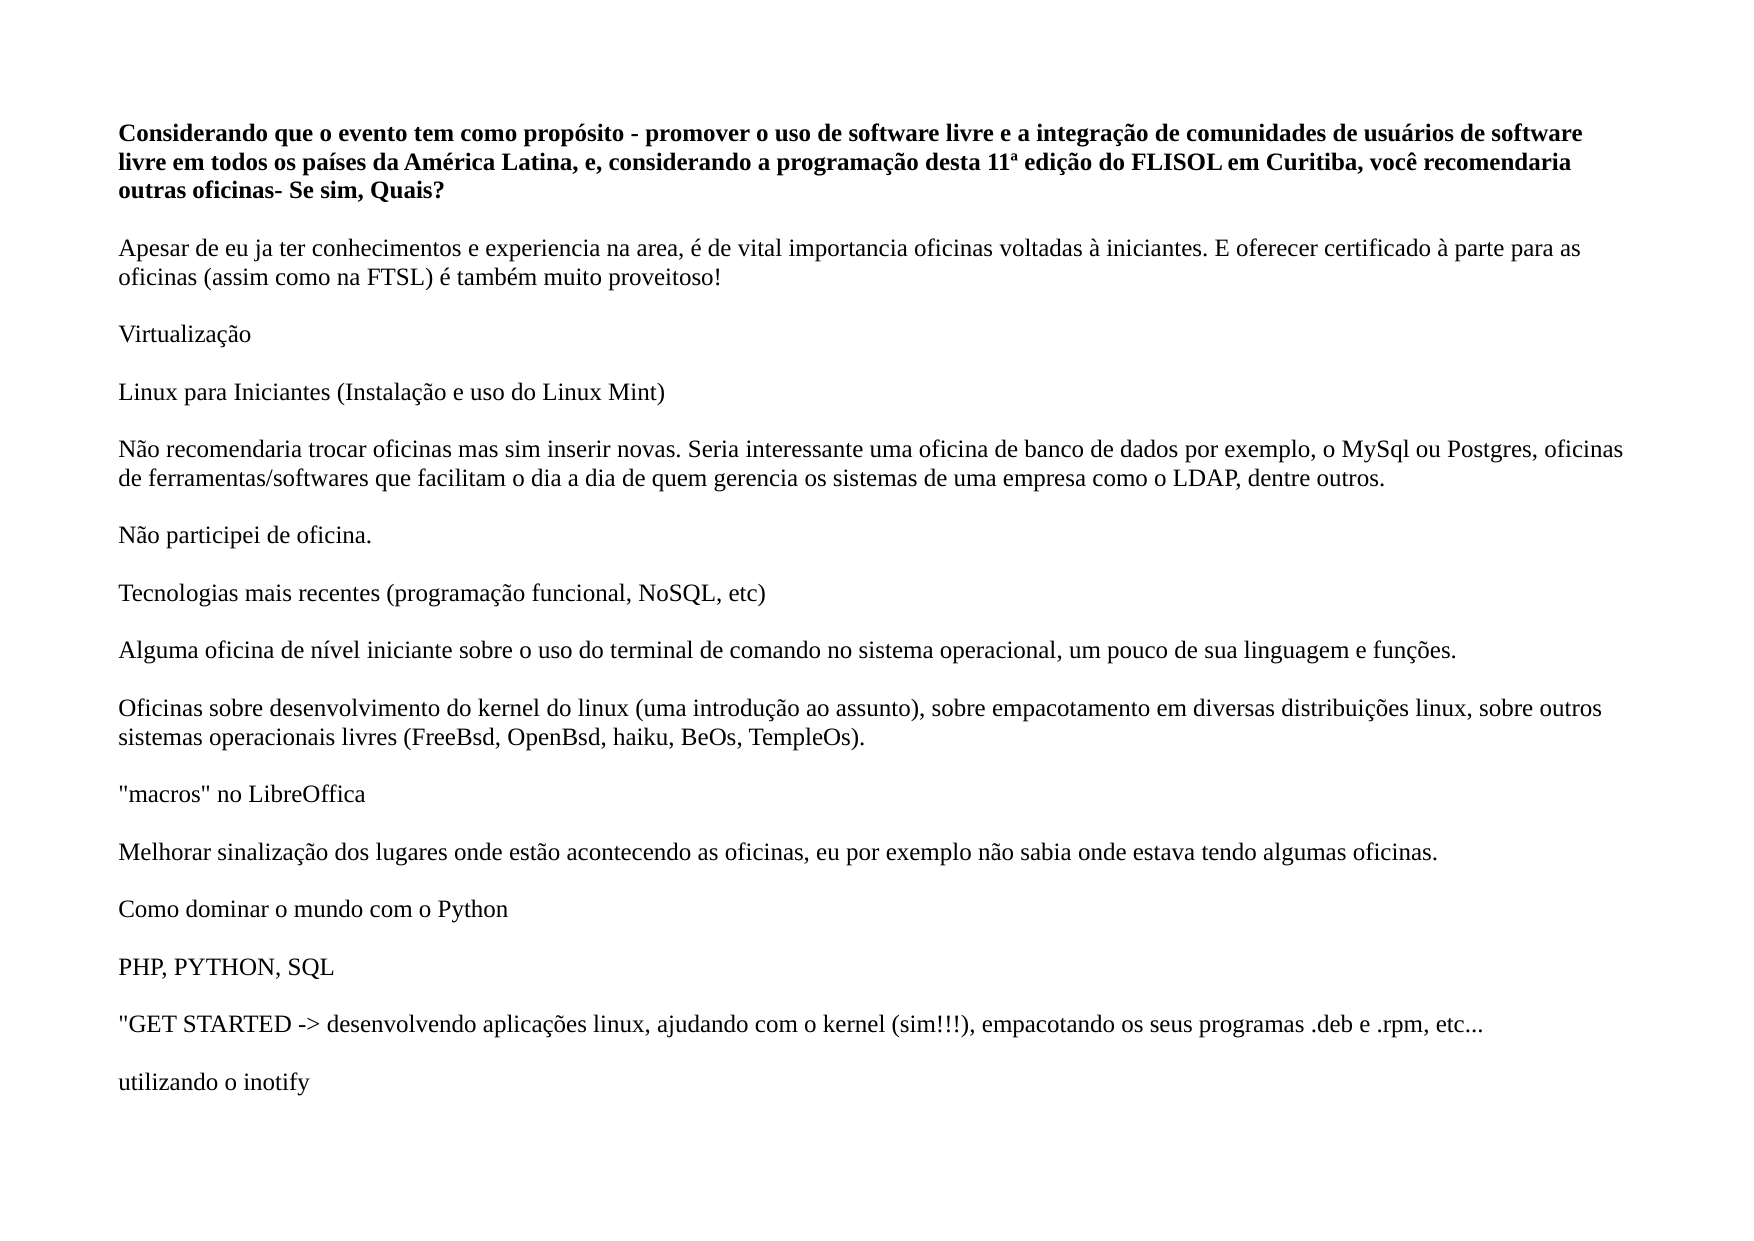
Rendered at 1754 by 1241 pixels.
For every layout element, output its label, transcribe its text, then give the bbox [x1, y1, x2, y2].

text Virtualização [118, 319, 1636, 348]
text Tecnologias mais recentes (programação funcional, NoSQL, etc) [118, 578, 1636, 607]
text Apesar de eu ja ter conhecimentos e experiencia na area, é de vital importancia oficinas voltadas à iniciantes. E oferecer certificado à parte para as oficinas (assim como na FTSL) é também muito proveitoso! [118, 233, 1636, 291]
text Melhorar sinalização dos lugares onde estão acontecendo as oficinas, eu por exemplo não sabia onde estava tendo algumas oficinas. [118, 837, 1636, 866]
text "macros" no LibreOffica [118, 779, 1636, 808]
text utilizando o inotify [118, 1067, 1636, 1096]
text Alguma oficina de nível iniciante sobre o uso do terminal de comando no sistema operacional, um pouco de sua linguagem e funções. [118, 636, 1636, 664]
text Como dominar o mundo com o Python [118, 894, 1636, 923]
text Linux para Iniciantes (Instalação e uso do Linux Mint) [118, 377, 1636, 406]
text PHP, PYTHON, SQL [118, 952, 1636, 981]
text "GET STARTED -> desenvolvendo aplicações linux, ajudando com o kernel (sim!!!), empacotando os seus programas .deb e .rpm, etc... [118, 1009, 1636, 1038]
text Não recomendaria trocar oficinas mas sim inserir novas. Seria interessante uma oficina de banco de dados por exemplo, o MySql ou Postgres, oficinas de ferramentas/softwares que facilitam o dia a dia de quem gerencia os sistemas de uma empresa como o LDAP, dentre outros. [118, 434, 1636, 492]
text Oficinas sobre desenvolvimento do kernel do linux (uma introdução ao assunto), sobre empacotamento em diversas distribuições linux, sobre outros sistemas operacionais livres (FreeBsd, OpenBsd, haiku, BeOs, TempleOs). [118, 693, 1636, 751]
text Não participei de oficina. [118, 521, 1636, 549]
text Considerando que o evento tem como propósito - promover o uso de software livre e a integração de comunidades de usuários de software livre em todos os países da América Latina, e, considerando a programação desta 11ª edição do FLISOL em Curitiba, você recomendaria outras oficinas- Se sim, Quais? [118, 118, 1636, 204]
